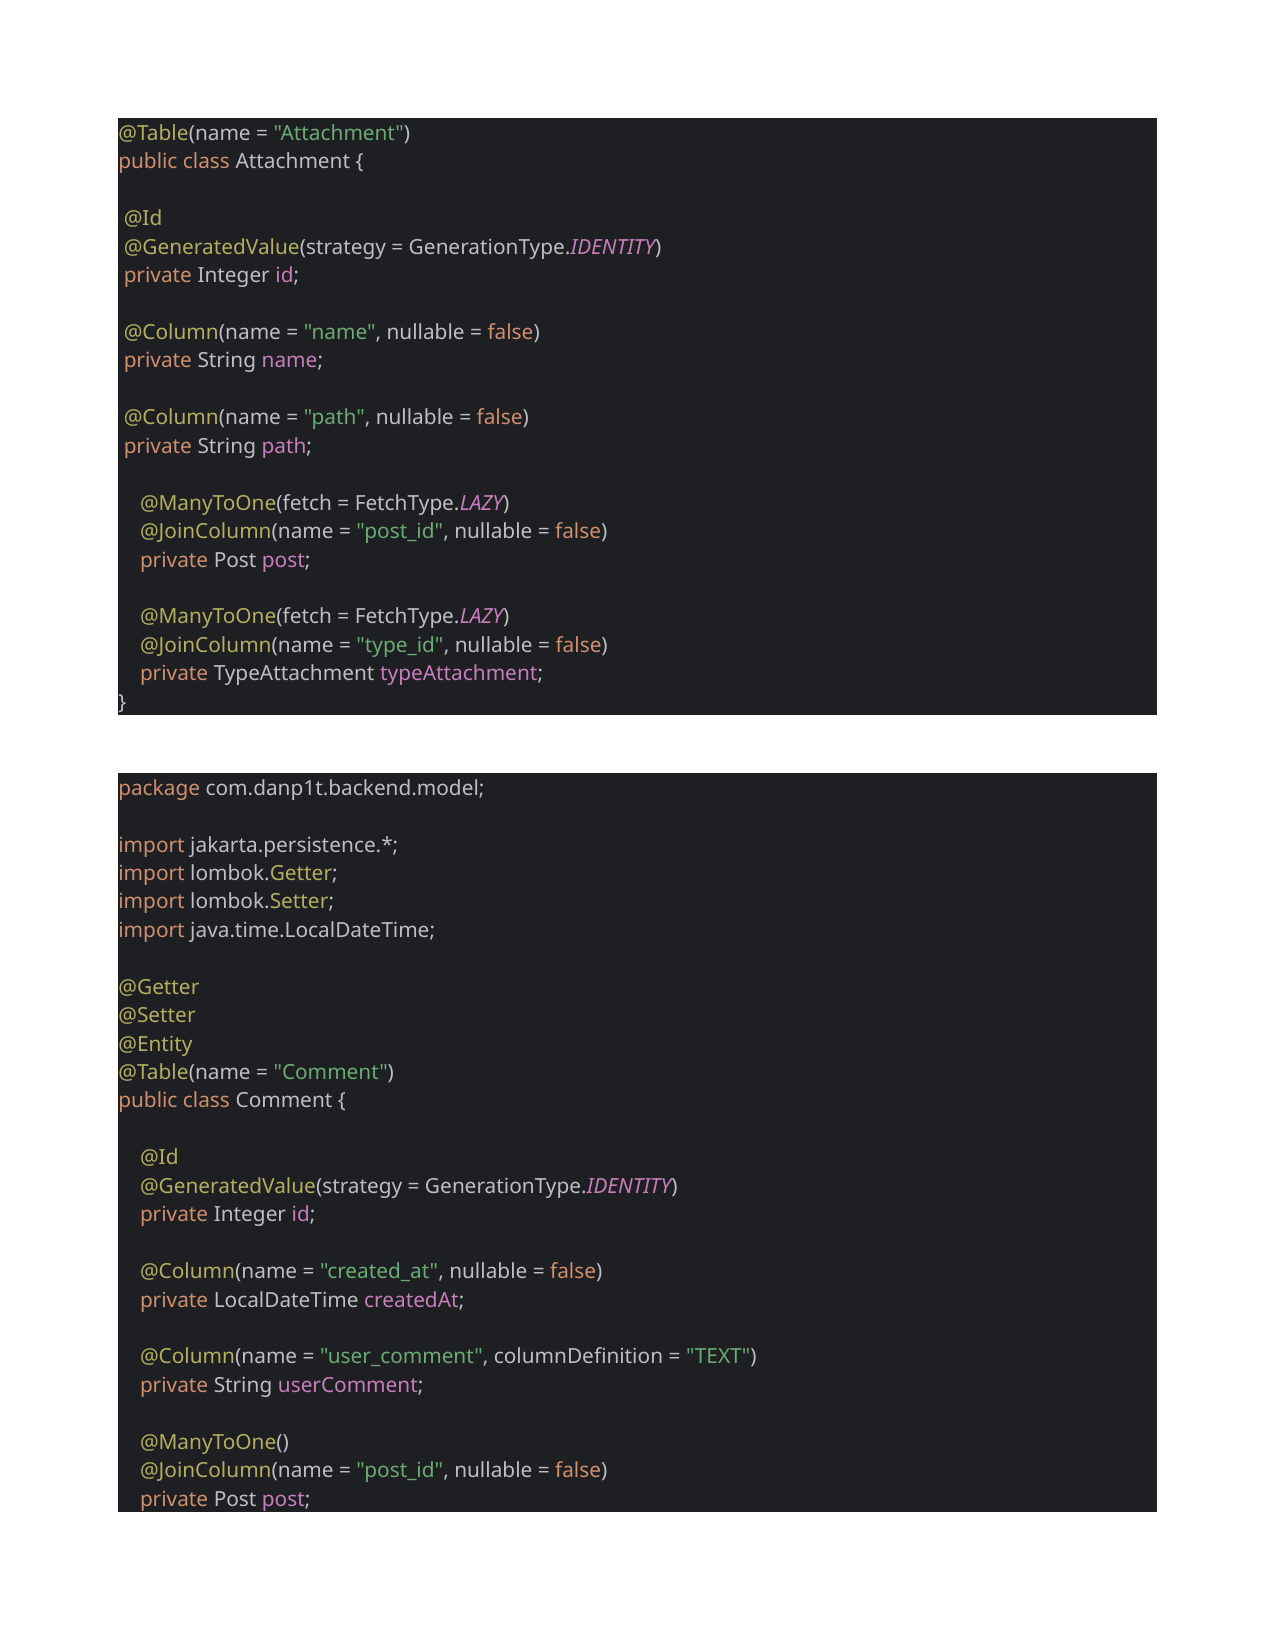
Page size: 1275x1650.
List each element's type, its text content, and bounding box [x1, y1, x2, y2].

text @Table(name = "Attachment") public class Attachment { @Id @GeneratedValue(strategy = GenerationType.IDENTITY) private Integer id; @Column(name = "name", nullable = false) private String name; @Column(name = "path", nullable = false) private String path; @ManyToOne(fetch = FetchType.LAZY) @JoinColumn(name = "post_id", nullable = false) private Post post; @ManyToOne(fetch = FetchType.LAZY) @JoinColumn(name = "type_id", nullable = false) private TypeAttachment typeAttachment; } [118, 118, 1157, 715]
text package com.danp1t.backend.model; import jakarta.persistence.*; import lombok.Getter; import lombok.Setter; import java.time.LocalDateTime; @Getter @Setter @Entity @Table(name = "Comment") public class Comment { @Id @GeneratedValue(strategy = GenerationType.IDENTITY) private Integer id; @Column(name = "created_at", nullable = false) private LocalDateTime createdAt; @Column(name = "user_comment", columnDefinition = "TEXT") private String userComment; @ManyToOne() @JoinColumn(name = "post_id", nullable = false) private Post post; [118, 773, 1157, 1512]
